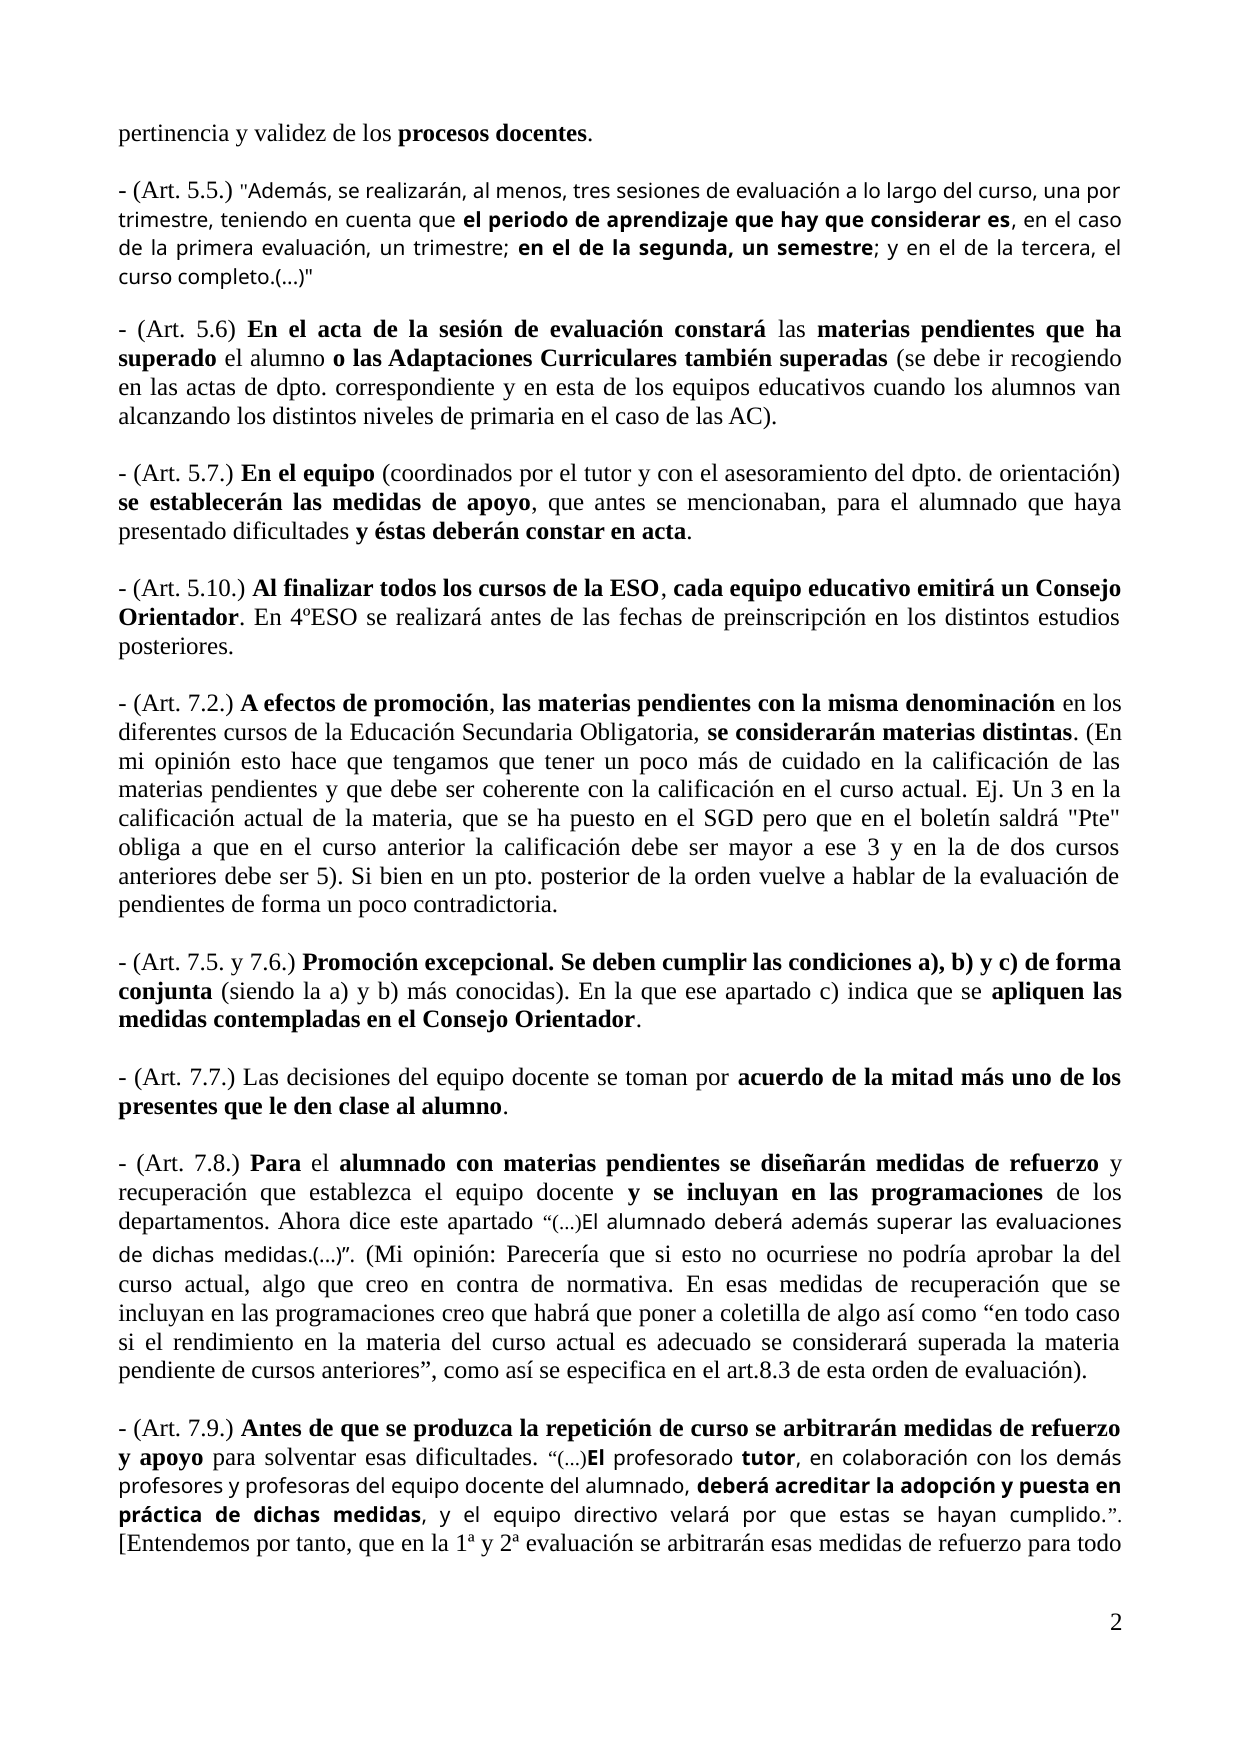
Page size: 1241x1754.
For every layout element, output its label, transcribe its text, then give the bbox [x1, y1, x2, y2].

text - (Art. 5.7.) En el equipo (coordinados por el tutor y con el asesoramiento del dpto. de orientación) se establecerán las medidas de apoyo, que antes se mencionaban, para el alumnado que haya presentado dificultades y éstas deberán constar en acta. [118, 458, 1122, 544]
text - (Art. 5.6) En el acta de la sesión de evaluación constará las materias pendientes que ha superado el alumno o las Adaptaciones Curriculares también superadas (se debe ir recogiendo en las actas de dpto. correspondiente y en esta de los equipos educativos cuando los alumnos van alcanzando los distintos niveles de primaria en el caso de las AC). [118, 314, 1122, 429]
text - (Art. 7.9.) Antes de que se produzca la repetición de curso se arbitrarán medidas de refuerzo y apoyo para solventar esas dificultades. “(...)El profesorado tutor, en colaboración con los demás profesores y profesoras del equipo docente del alumnado, deberá acreditar la adopción y puesta en práctica de dichas medidas, y el equipo directivo velará por que estas se hayan cumplido.”. [Entendemos por tanto, que en la 1ª y 2ª evaluación se arbitrarán esas medidas de refuerzo para todo [118, 1413, 1122, 1557]
text - (Art. 5.10.) Al finalizar todos los cursos de la ESO, cada equipo educativo emitirá un Consejo Orientador. En 4ºESO se realizará antes de las fechas de preinscripción en los distintos estudios posteriores. [118, 573, 1122, 659]
text - (Art. 7.8.) Para el alumnado con materias pendientes se diseñarán medidas de refuerzo y recuperación que establezca el equipo docente y se incluyan en las programaciones de los departamentos. Ahora dice este apartado “(...)El alumnado deberá además superar las evaluaciones de dichas medidas.(...)”. (Mi opinión: Parecería que si esto no ocurriese no podría aprobar la del curso actual, algo que creo en contra de normativa. En esas medidas de recuperación que se incluyan en las programaciones creo que habrá que poner a coletilla de algo así como “en todo caso si el rendimiento en la materia del curso actual es adecuado se considerará superada la materia pendiente de cursos anteriores”, como así se especifica en el art.8.3 de esta orden de evaluación). [118, 1148, 1122, 1384]
text - (Art. 7.7.) Las decisiones del equipo docente se toman por acuerdo de la mitad más uno de los presentes que le den clase al alumno. [118, 1062, 1122, 1119]
text pertinencia y validez de los procesos docentes. [118, 118, 1122, 147]
text - (Art. 5.5.) "Además, se realizarán, al menos, tres sesiones de evaluación a lo largo del curso, una por trimestre, teniendo en cuenta que el periodo de aprendizaje que hay que considerar es, en el caso de la primera evaluación, un trimestre; en el de la segunda, un semestre; y en el de la tercera, el curso completo.(...)" [118, 176, 1122, 290]
text - (Art. 7.5. y 7.6.) Promoción excepcional. Se deben cumplir las condiciones a), b) y c) de forma conjunta (siendo la a) y b) más conocidas). En la que ese apartado c) indica que se apliquen las medidas contempladas en el Consejo Orientador. [118, 947, 1122, 1033]
text - (Art. 7.2.) A efectos de promoción, las materias pendientes con la misma denominación en los diferentes cursos de la Educación Secundaria Obligatoria, se considerarán materias distintas. (En mi opinión esto hace que tengamos que tener un poco más de cuidado en la calificación de las materias pendientes y que debe ser coherente con la calificación en el curso actual. Ej. Un 3 en la calificación actual de la materia, que se ha puesto en el SGD pero que en el boletín saldrá "Pte" obliga a que en el curso anterior la calificación debe ser mayor a ese 3 y en la de dos cursos anteriores debe ser 5). Si bien en un pto. posterior de la orden vuelve a hablar de la evaluación de pendientes de forma un poco contradictoria. [118, 688, 1122, 918]
